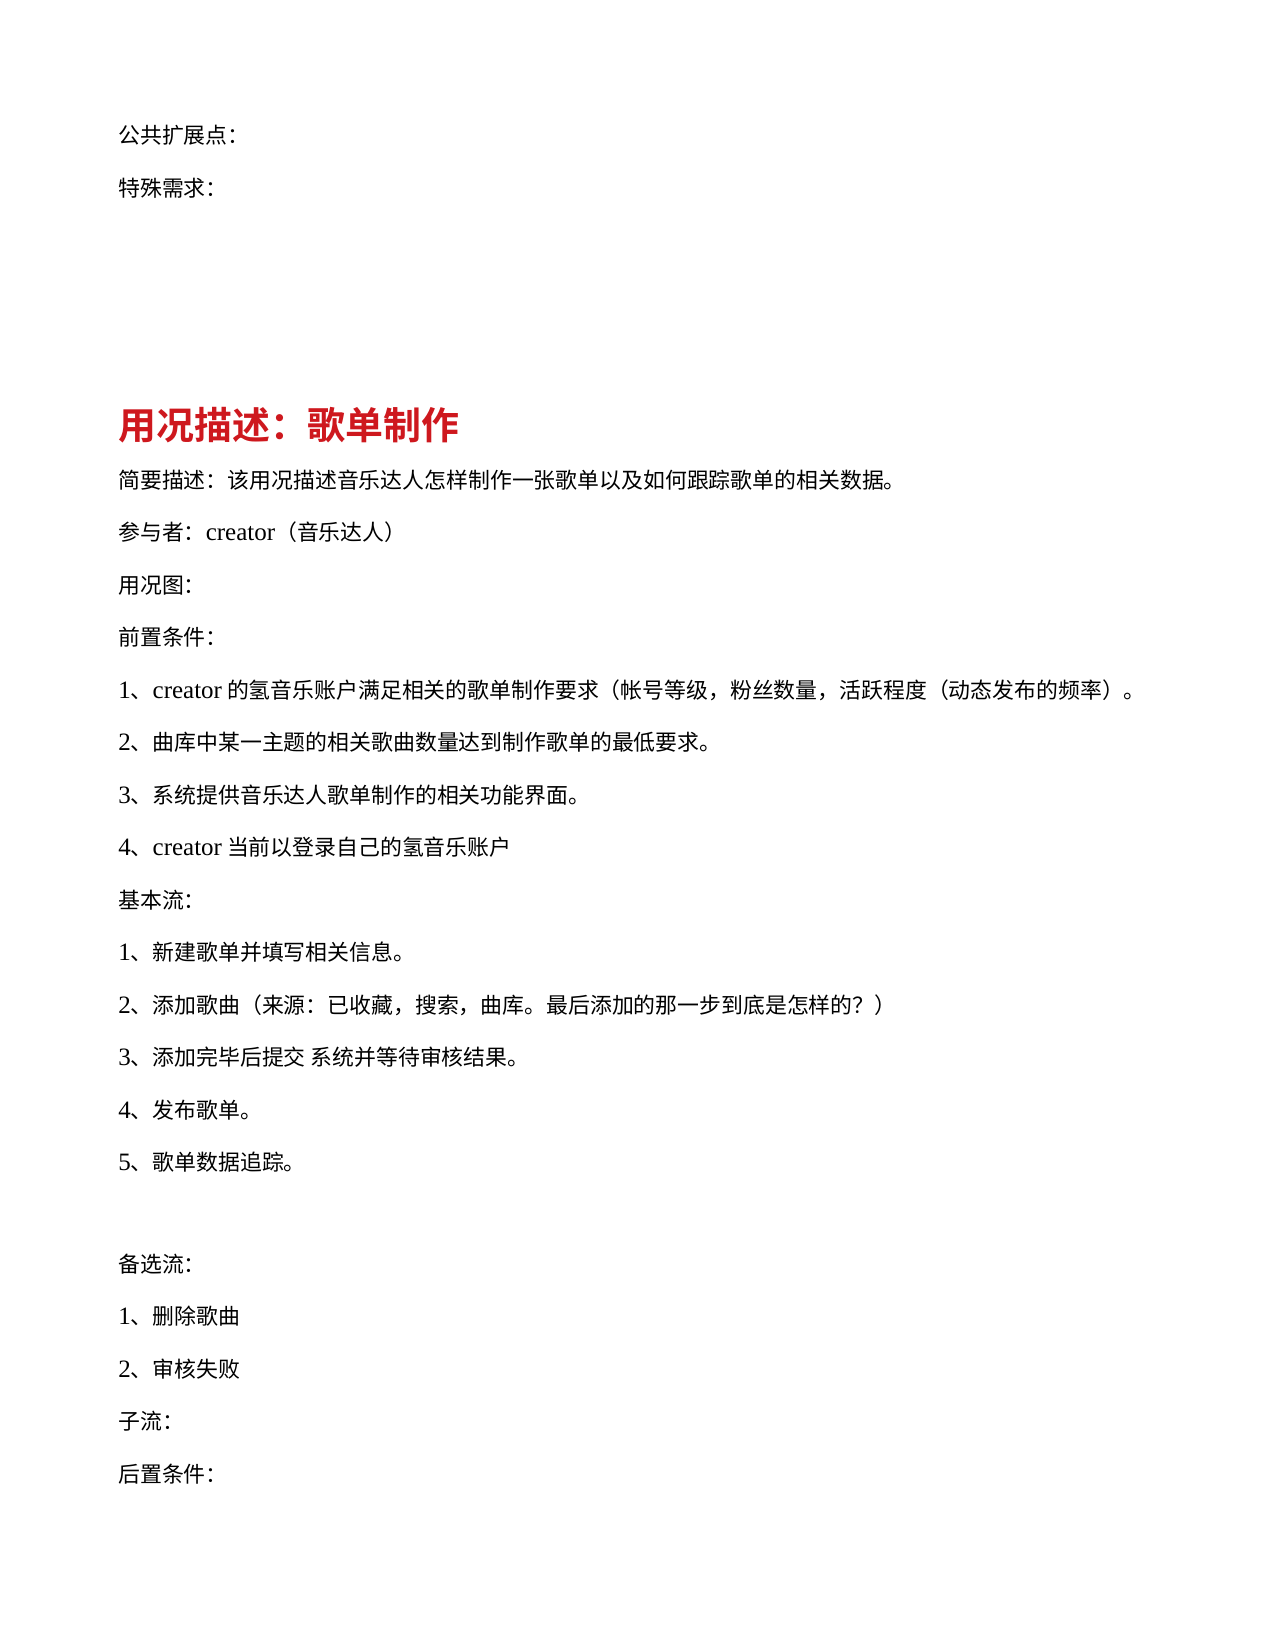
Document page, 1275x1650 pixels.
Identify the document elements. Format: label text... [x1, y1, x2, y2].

text 简要描述：该用况描述音乐达人怎样制作一张歌单以及如何跟踪歌单的相关数据。 [118, 463, 1157, 494]
text 2、审核失败 [118, 1352, 1157, 1383]
text 4、发布歌单。 [118, 1093, 1157, 1124]
text 5、歌单数据追踪。 [118, 1145, 1157, 1177]
text 用况图： [118, 568, 1157, 599]
text 基本流： [118, 883, 1157, 914]
subtitle 用况描述：歌单制作 [118, 395, 1157, 450]
text 备选流： [118, 1247, 1157, 1278]
text 公共扩展点： [118, 118, 1157, 150]
text 2、添加歌曲（来源：已收藏，搜索，曲库。最后添加的那一步到底是怎样的？） [118, 988, 1157, 1019]
text 2、曲库中某一主题的相关歌曲数量达到制作歌单的最低要求。 [118, 725, 1157, 757]
text 3、添加完毕后提交 系统并等待审核结果。 [118, 1040, 1157, 1072]
text 3、系统提供音乐达人歌单制作的相关功能界面。 [118, 778, 1157, 809]
text 1、creator的氢音乐账户满足相关的歌单制作要求（帐号等级，粉丝数量，活跃程度（动态发布的频率）。 [118, 673, 1157, 704]
text 1、新建歌单并填写相关信息。 [118, 935, 1157, 967]
text 前置条件： [118, 620, 1157, 652]
text 4、creator当前以登录自己的氢音乐账户 [118, 830, 1157, 862]
text 特殊需求： [118, 171, 1157, 202]
text 1、删除歌曲 [118, 1299, 1157, 1331]
text 参与者：creator（音乐达人） [118, 515, 1157, 547]
text 后置条件： [118, 1457, 1157, 1488]
text 子流： [118, 1404, 1157, 1436]
